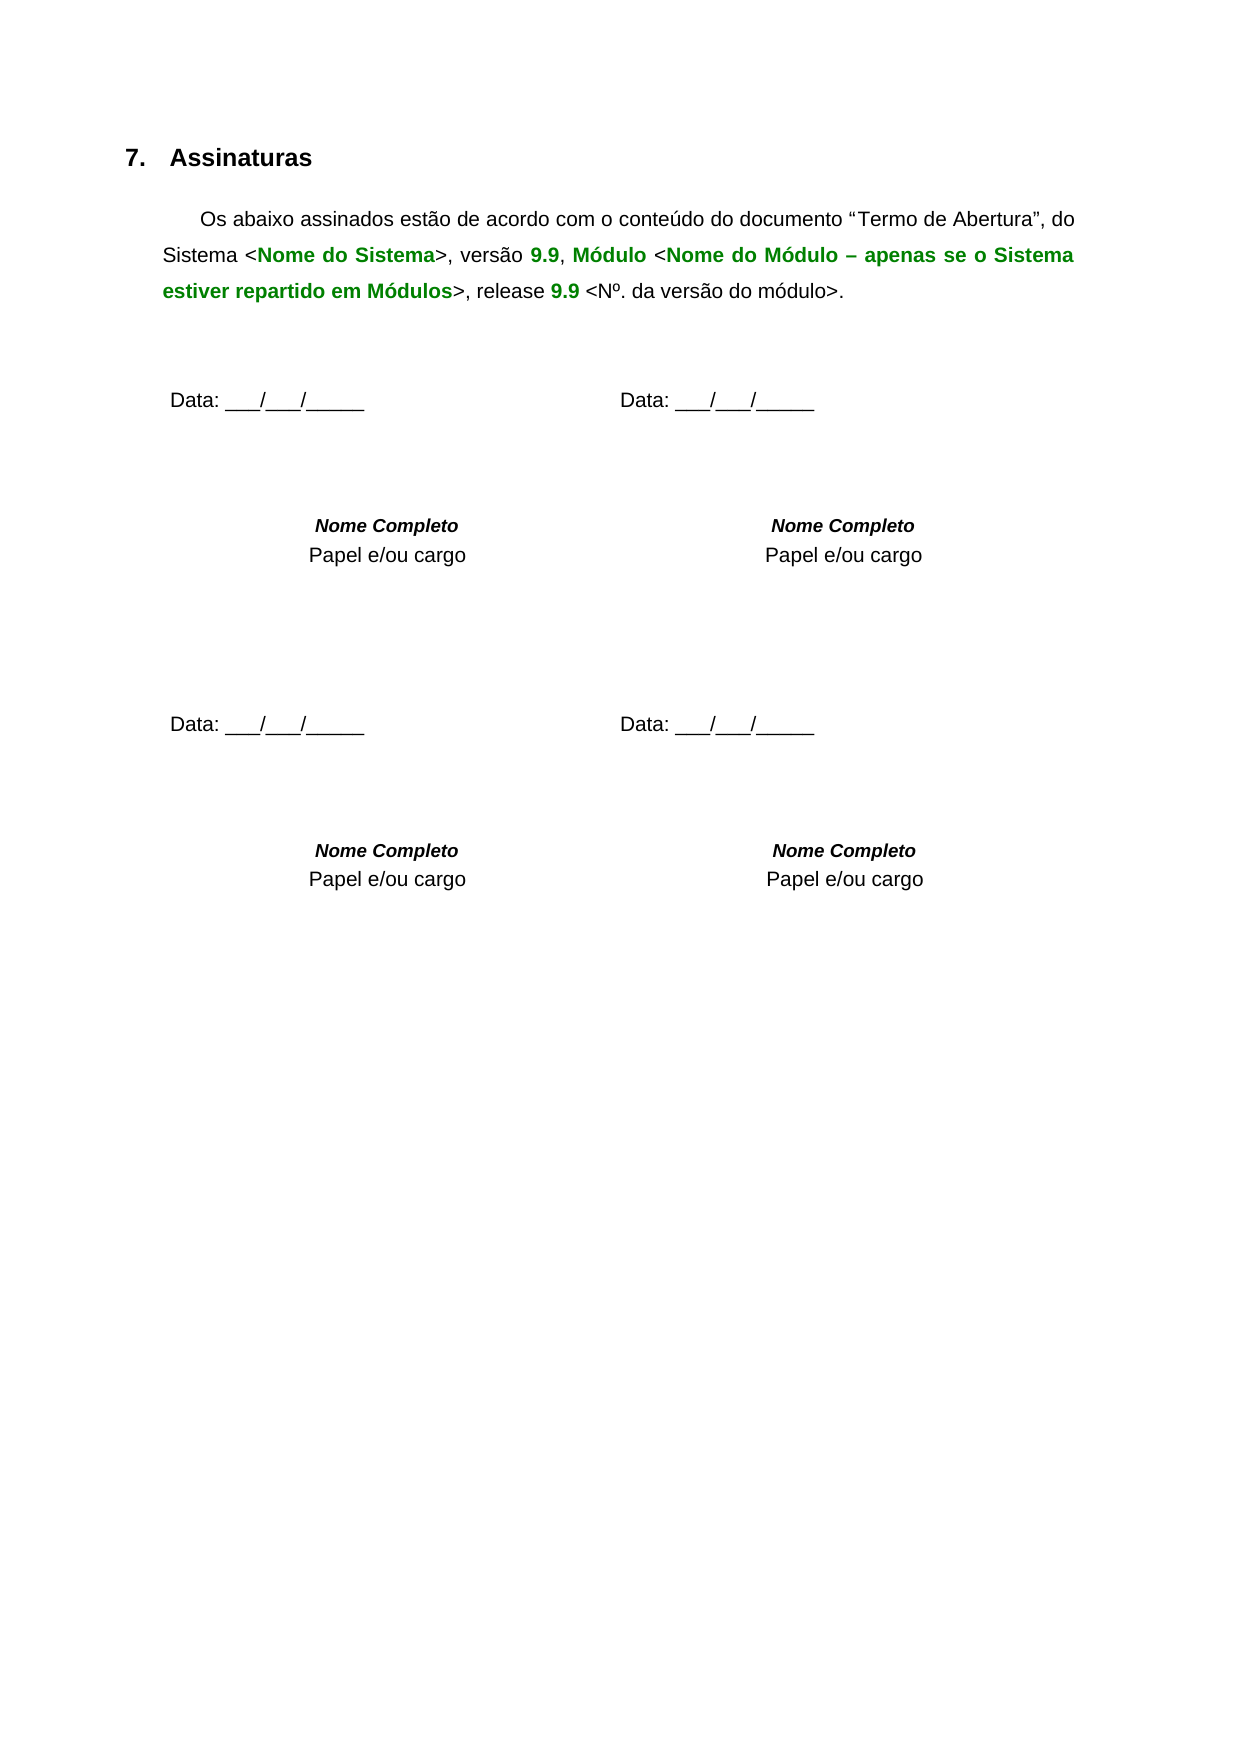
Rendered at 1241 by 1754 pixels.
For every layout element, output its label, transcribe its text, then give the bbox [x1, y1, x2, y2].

table_header Data: ___/___/_____ [163, 676, 612, 833]
subtitle Assinaturas [125, 143, 1075, 172]
table_cell Nome Completo Papel e/ou cargo [613, 833, 1077, 904]
table_cell Nome Completo Papel e/ou cargo [613, 509, 1075, 603]
table_header Data: ___/___/_____ [613, 676, 1077, 833]
table_cell Nome Completo Papel e/ou cargo [163, 509, 612, 603]
table_header Data: ___/___/_____ [163, 351, 612, 508]
table_header Data: ___/___/_____ [613, 351, 1075, 508]
title Os abaixo assinados estão de acordo com o conteúdo do documento “Termo de Abertura”, do Sistema <Nome do Sistema>, versão 9.9, Módulo <Nome do Módulo – apenas se o Sistema estiver repartido em Módulos>, release 9.9 <Nº. da versão do módulo>. [162, 207, 1075, 303]
table_cell Nome Completo Papel e/ou cargo [163, 833, 612, 904]
